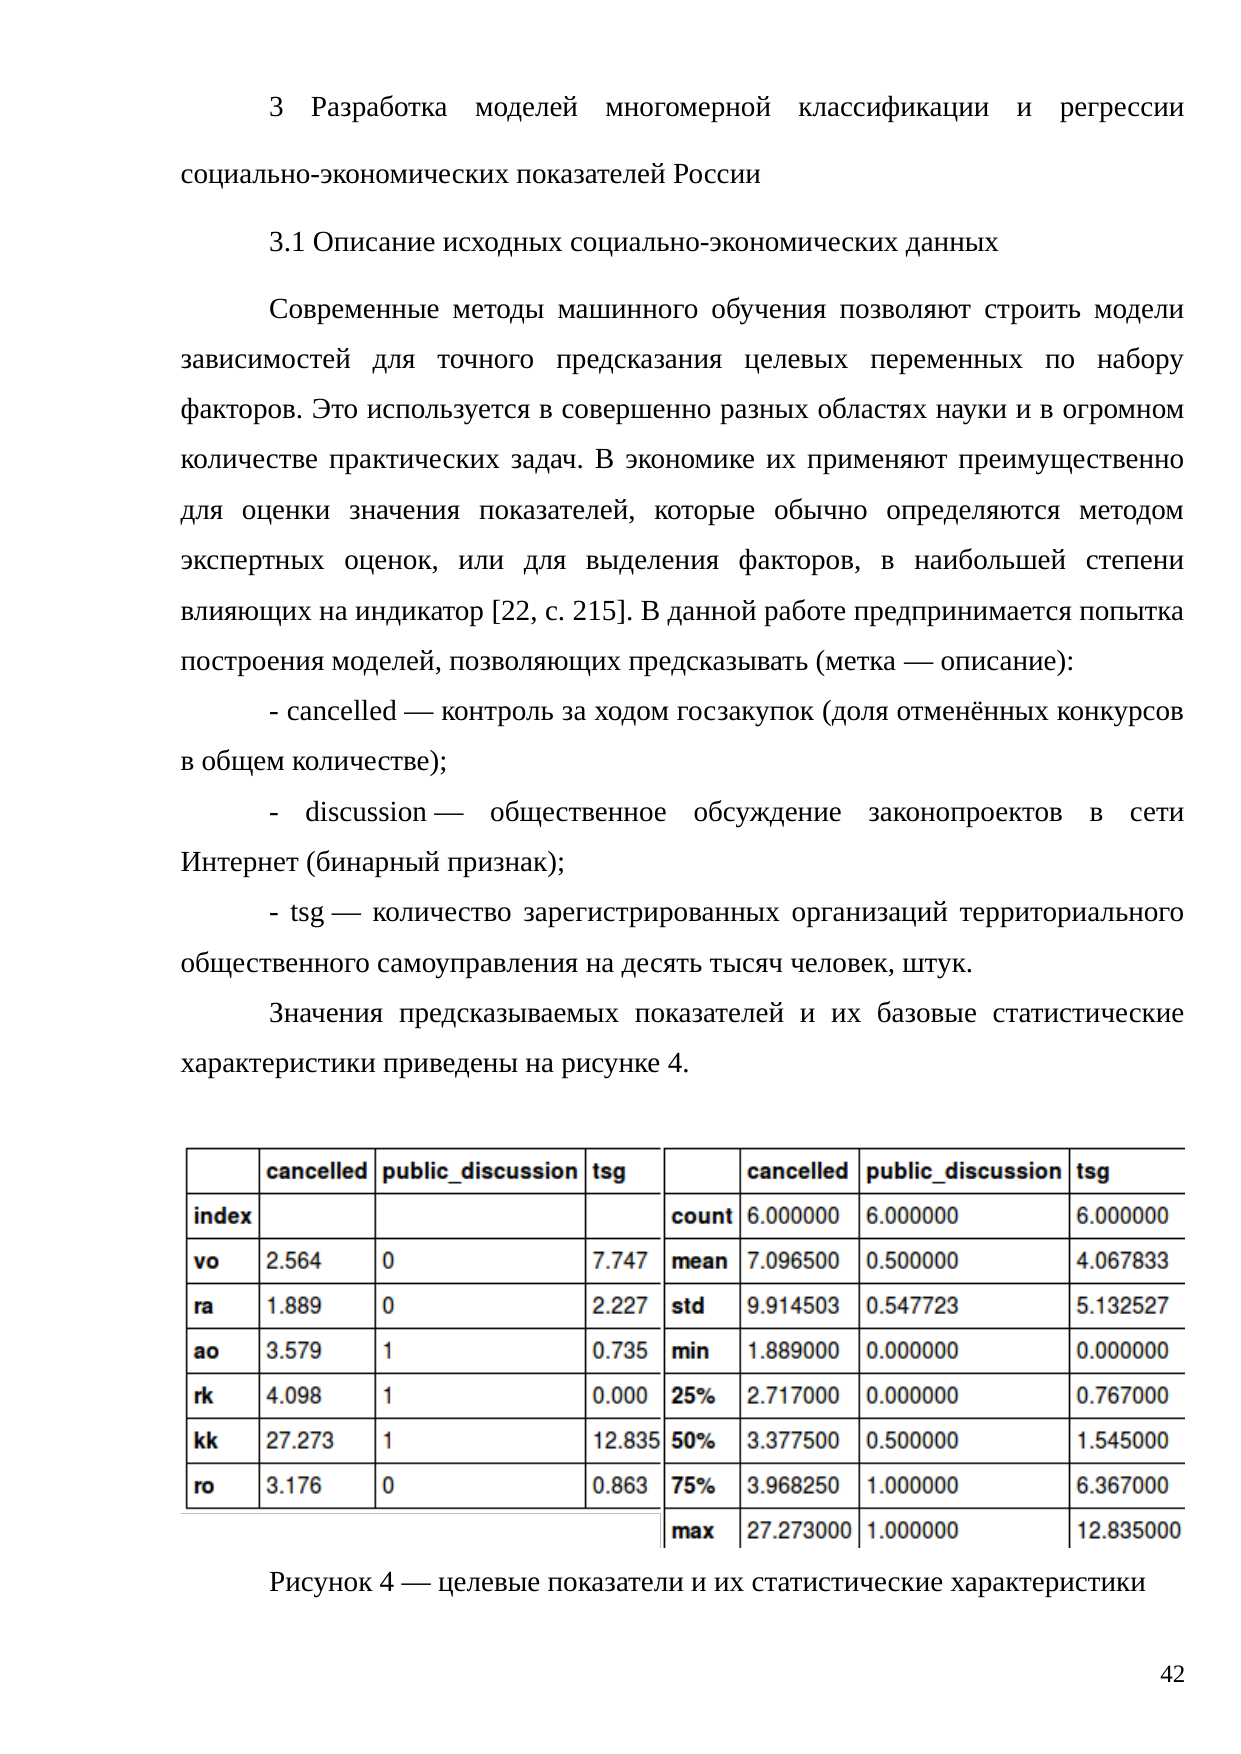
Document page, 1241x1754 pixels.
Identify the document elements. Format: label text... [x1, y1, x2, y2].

text 3.1 Описание исходных социально-экономических данных [180, 224, 1185, 257]
text Современные методы машинного обучения позволяют строить модели зависимостей для точного предсказания целевых переменных по набору факторов. Это используется в совершенно разных областях науки и в огромном количестве практических задач. В экономике их применяют преимущественно для оценки значения показателей, которые обычно определяются методом экспертных оценок, или для выделения факторов, в наибольшей степени влияющих на индикатор [22, с. 215]. В данной работе предпринимается попытка построения моделей, позволяющих предсказывать (метка — описание): [180, 291, 1185, 676]
text Значения предсказываемых показателей и их базовые статистические характеристики приведены на рисунке 4. [180, 995, 1185, 1079]
text - tsg — количество зарегистрированных организаций территориального общественного самоуправления на десять тысяч человек, штук. [180, 894, 1185, 978]
text Рисунок 4 — целевые показатели и их статистические характеристики [180, 1548, 1185, 1598]
text - cancelled — контроль за ходом госзакупок (доля отменённых конкурсов в общем количестве); [180, 693, 1185, 777]
picture [180, 1146, 1185, 1548]
text 3 Разработка моделей многомерной классификации и регрессии социально-экономических показателей России [180, 89, 1185, 190]
text - discussion — общественное обсуждение законопроектов в сети Интернет (бинарный признак); [180, 794, 1185, 878]
